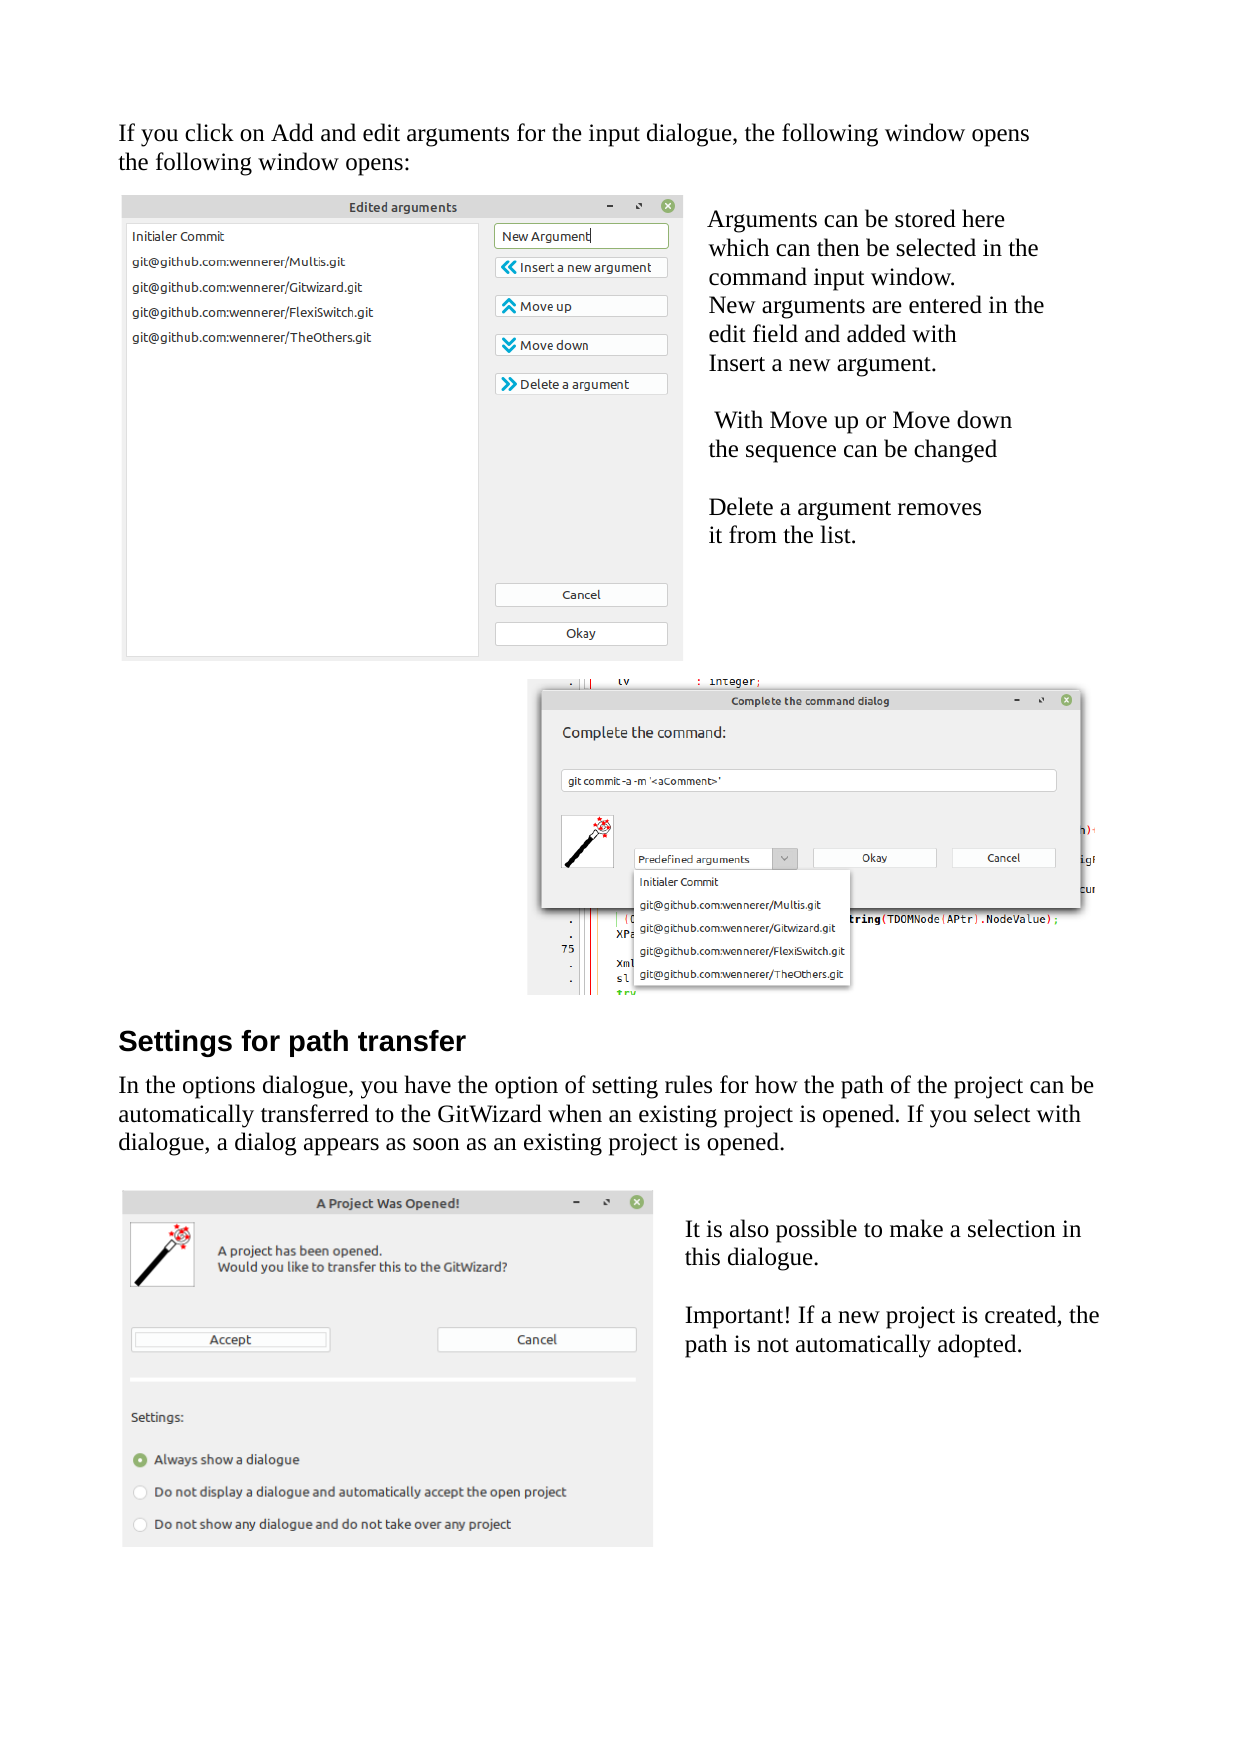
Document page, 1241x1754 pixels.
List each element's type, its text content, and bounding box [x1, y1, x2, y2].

text it from the list. [684, 521, 1122, 549]
text edit field and added with [684, 319, 1122, 348]
subtitle Settings for path transfer [118, 1024, 1122, 1057]
text the sequence can be changed [684, 434, 1122, 463]
text path is not automatically adopted. [654, 1329, 1122, 1357]
text With Move up or Move down [684, 406, 1122, 434]
text Important! If a new project is created, the [654, 1300, 1122, 1329]
text New arguments are entered in the [684, 291, 1122, 319]
text If you click on Add and edit arguments for the input dialogue, the following window opens [118, 118, 1122, 147]
text the following window opens: [118, 147, 1122, 176]
text Delete a argument removes [684, 492, 1122, 521]
text this dialogue. [654, 1242, 1122, 1271]
picture [527, 679, 1095, 995]
text In the options dialogue, you have the option of setting rules for how the path of the project can be automatically transferred to the GitWizard when an existing project is opened. If you select with dialogue, a dialog appears as soon as an existing project is opened. [118, 1070, 1122, 1156]
text which can then be selected in the [684, 233, 1122, 262]
picture [122, 1190, 654, 1547]
text It is also possible to make a selection in [654, 1214, 1122, 1242]
text command input window. [684, 262, 1122, 291]
picture [121, 195, 684, 661]
text Arguments can be stored here [684, 204, 1122, 233]
text Insert a new argument. [684, 348, 1122, 377]
